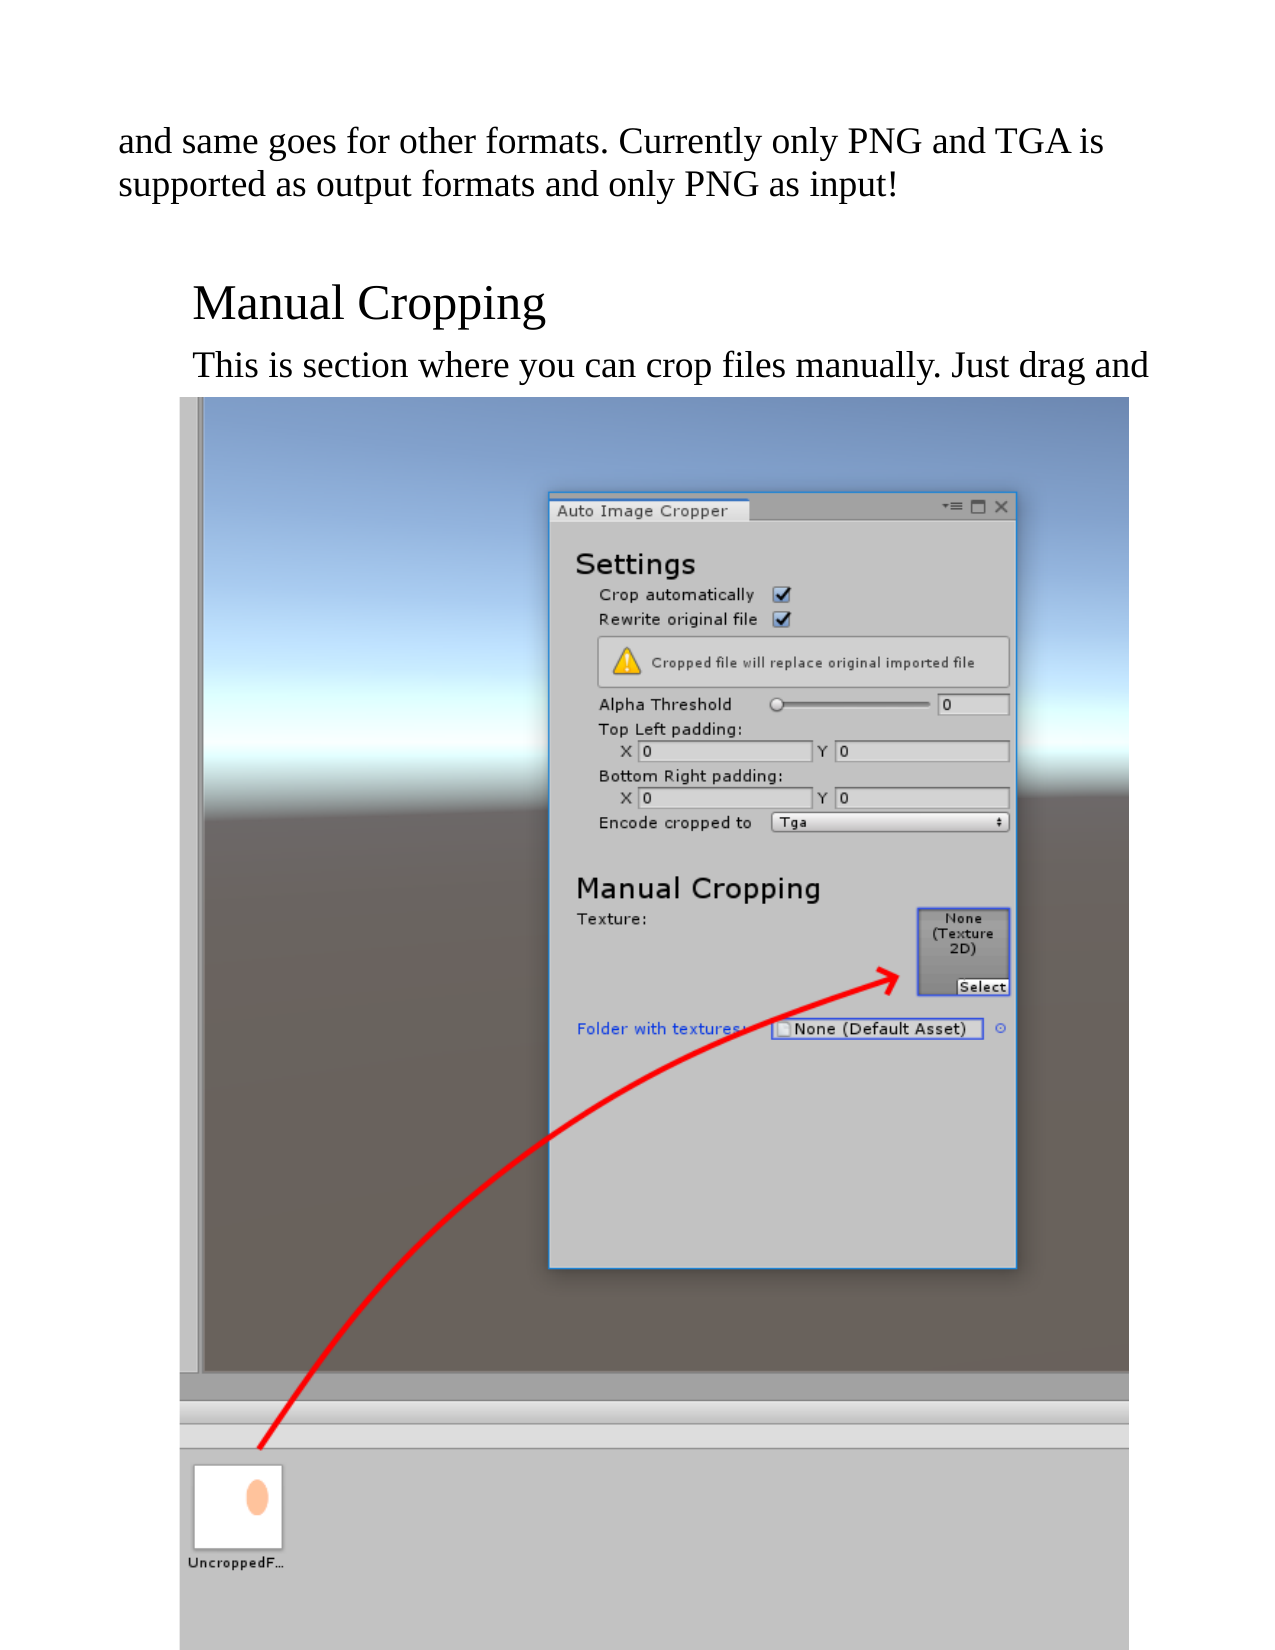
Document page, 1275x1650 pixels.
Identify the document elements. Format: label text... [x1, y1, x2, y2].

text Manual Cropping [118, 272, 1157, 330]
picture [179, 397, 1129, 1650]
text This is section where you can crop files manually. Just drag and [118, 342, 1157, 386]
text and same goes for other formats. Currently only PNG and TGA is supported as output formats and only PNG as input! [118, 118, 1157, 204]
